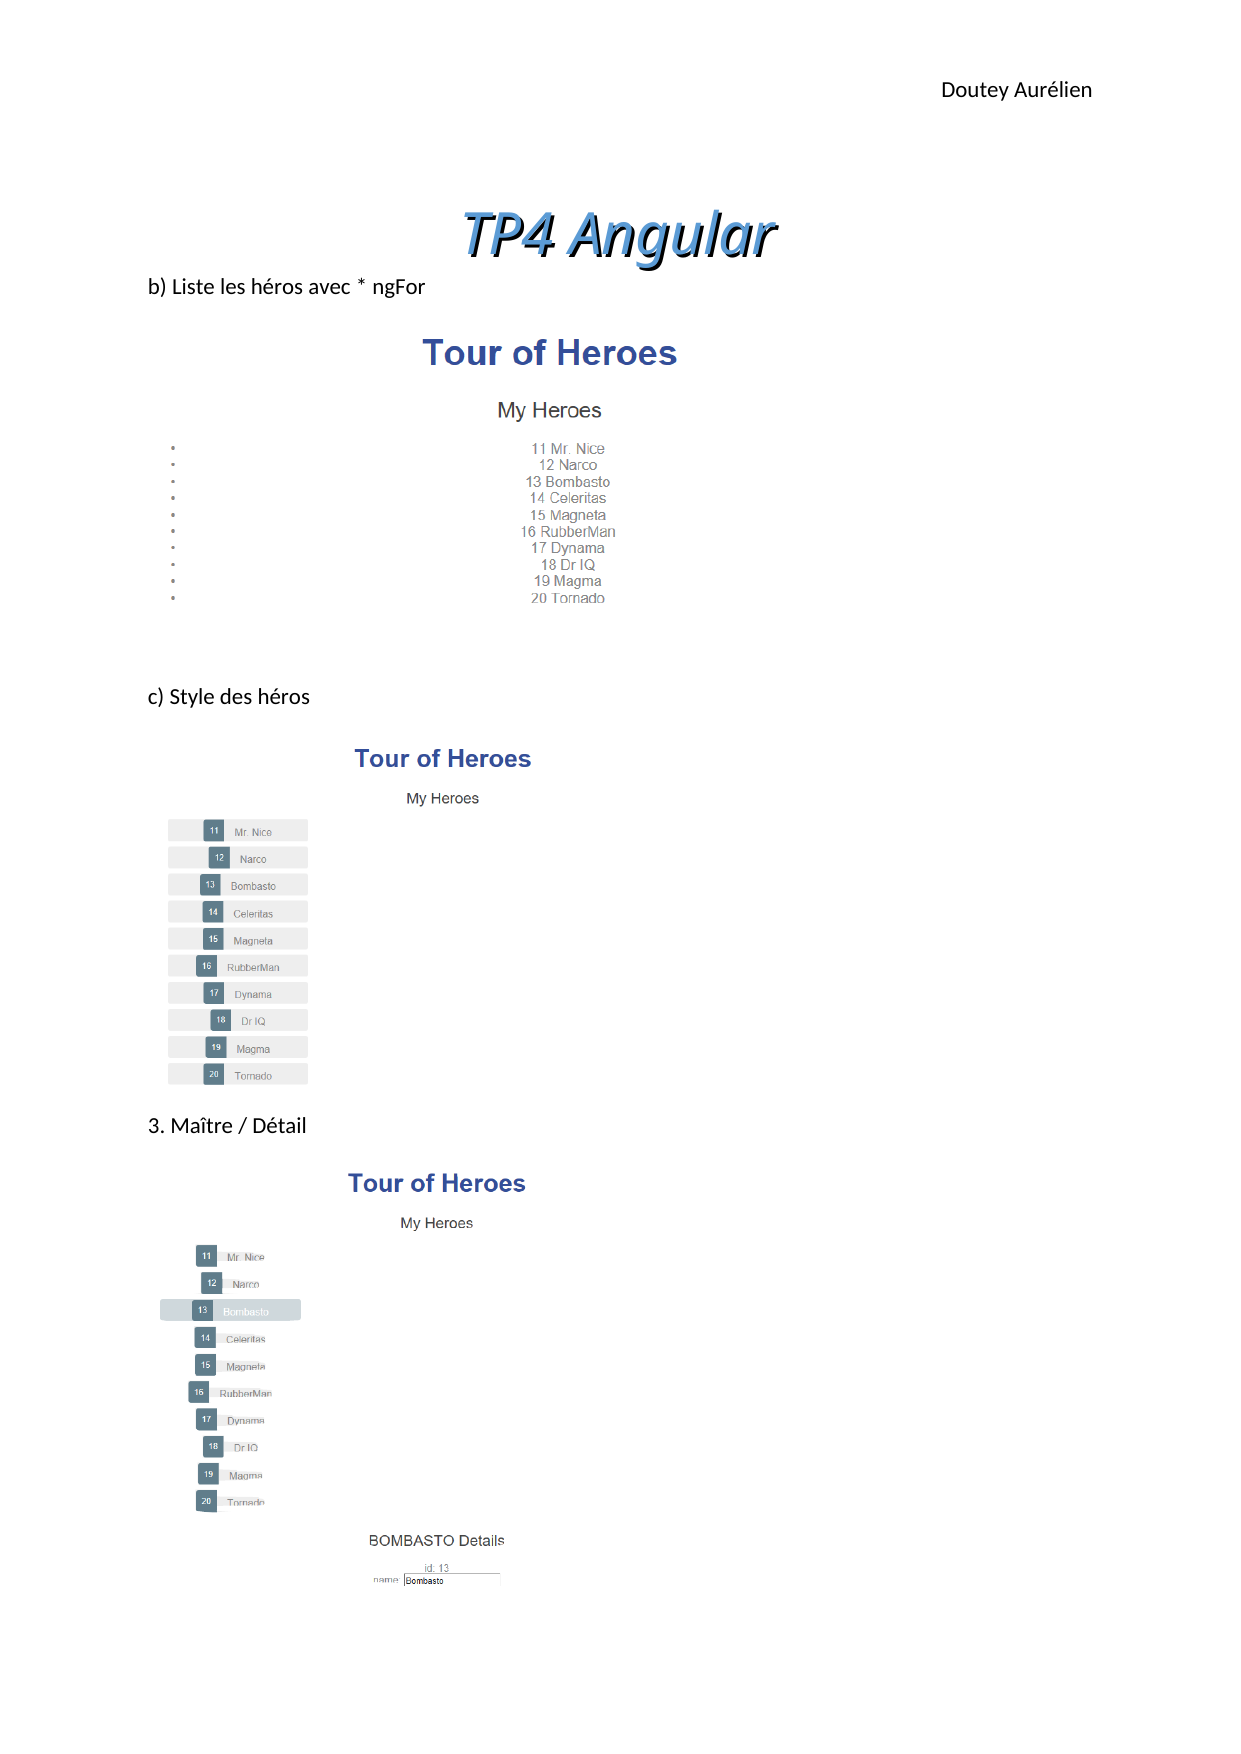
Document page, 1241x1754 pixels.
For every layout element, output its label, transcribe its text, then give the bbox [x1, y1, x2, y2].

text b) Liste les héros avec * ngFor [148, 272, 1093, 300]
text TP4 Angular [148, 192, 1093, 272]
text 3. Maître / Détail [148, 1111, 1093, 1139]
text c) Style des héros [148, 682, 1093, 710]
